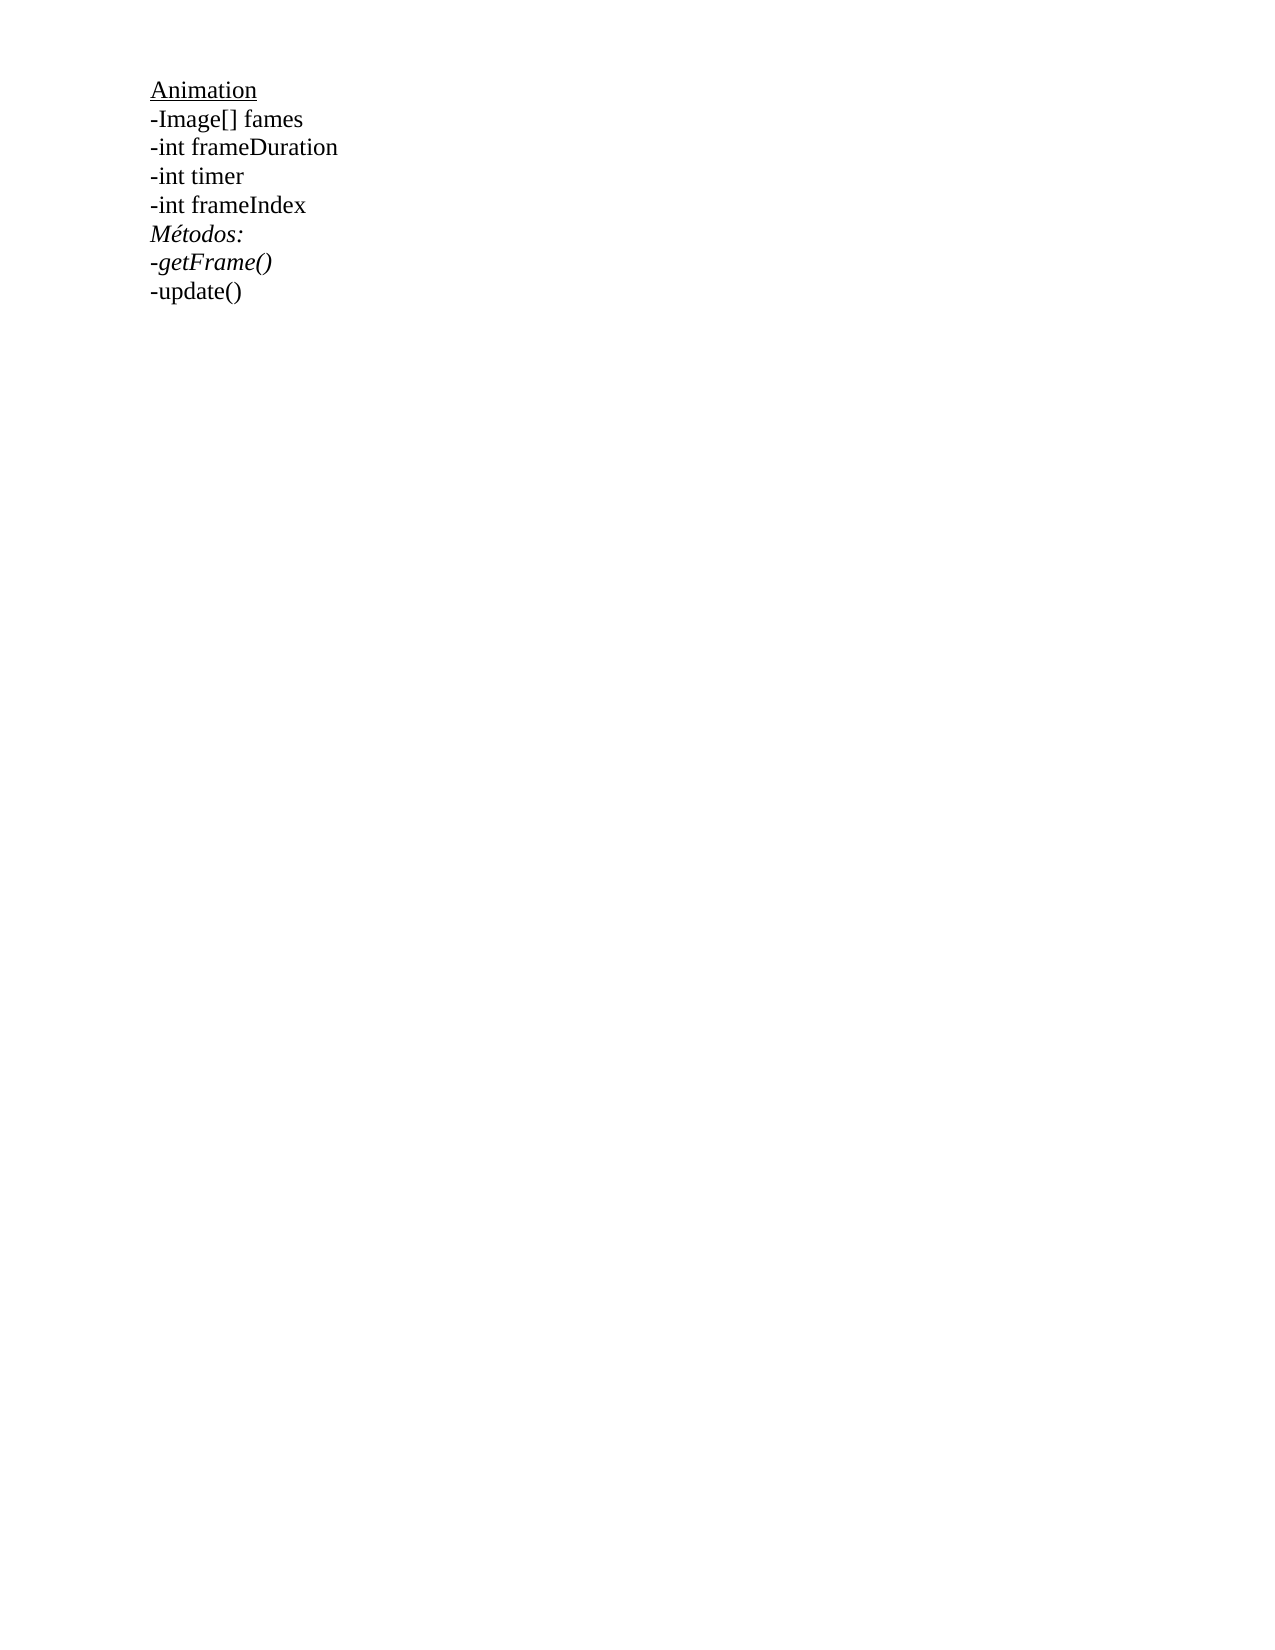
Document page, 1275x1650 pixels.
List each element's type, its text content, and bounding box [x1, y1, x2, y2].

text -Image[] fames [150, 104, 1125, 132]
text Métodos: [150, 219, 1125, 247]
text -update() [150, 276, 1125, 305]
text -int frameDuration [150, 132, 1125, 161]
text -getFrame() [150, 247, 1125, 276]
text Animation [150, 75, 1125, 104]
text -int frameIndex [150, 190, 1125, 219]
text -int timer [150, 161, 1125, 190]
